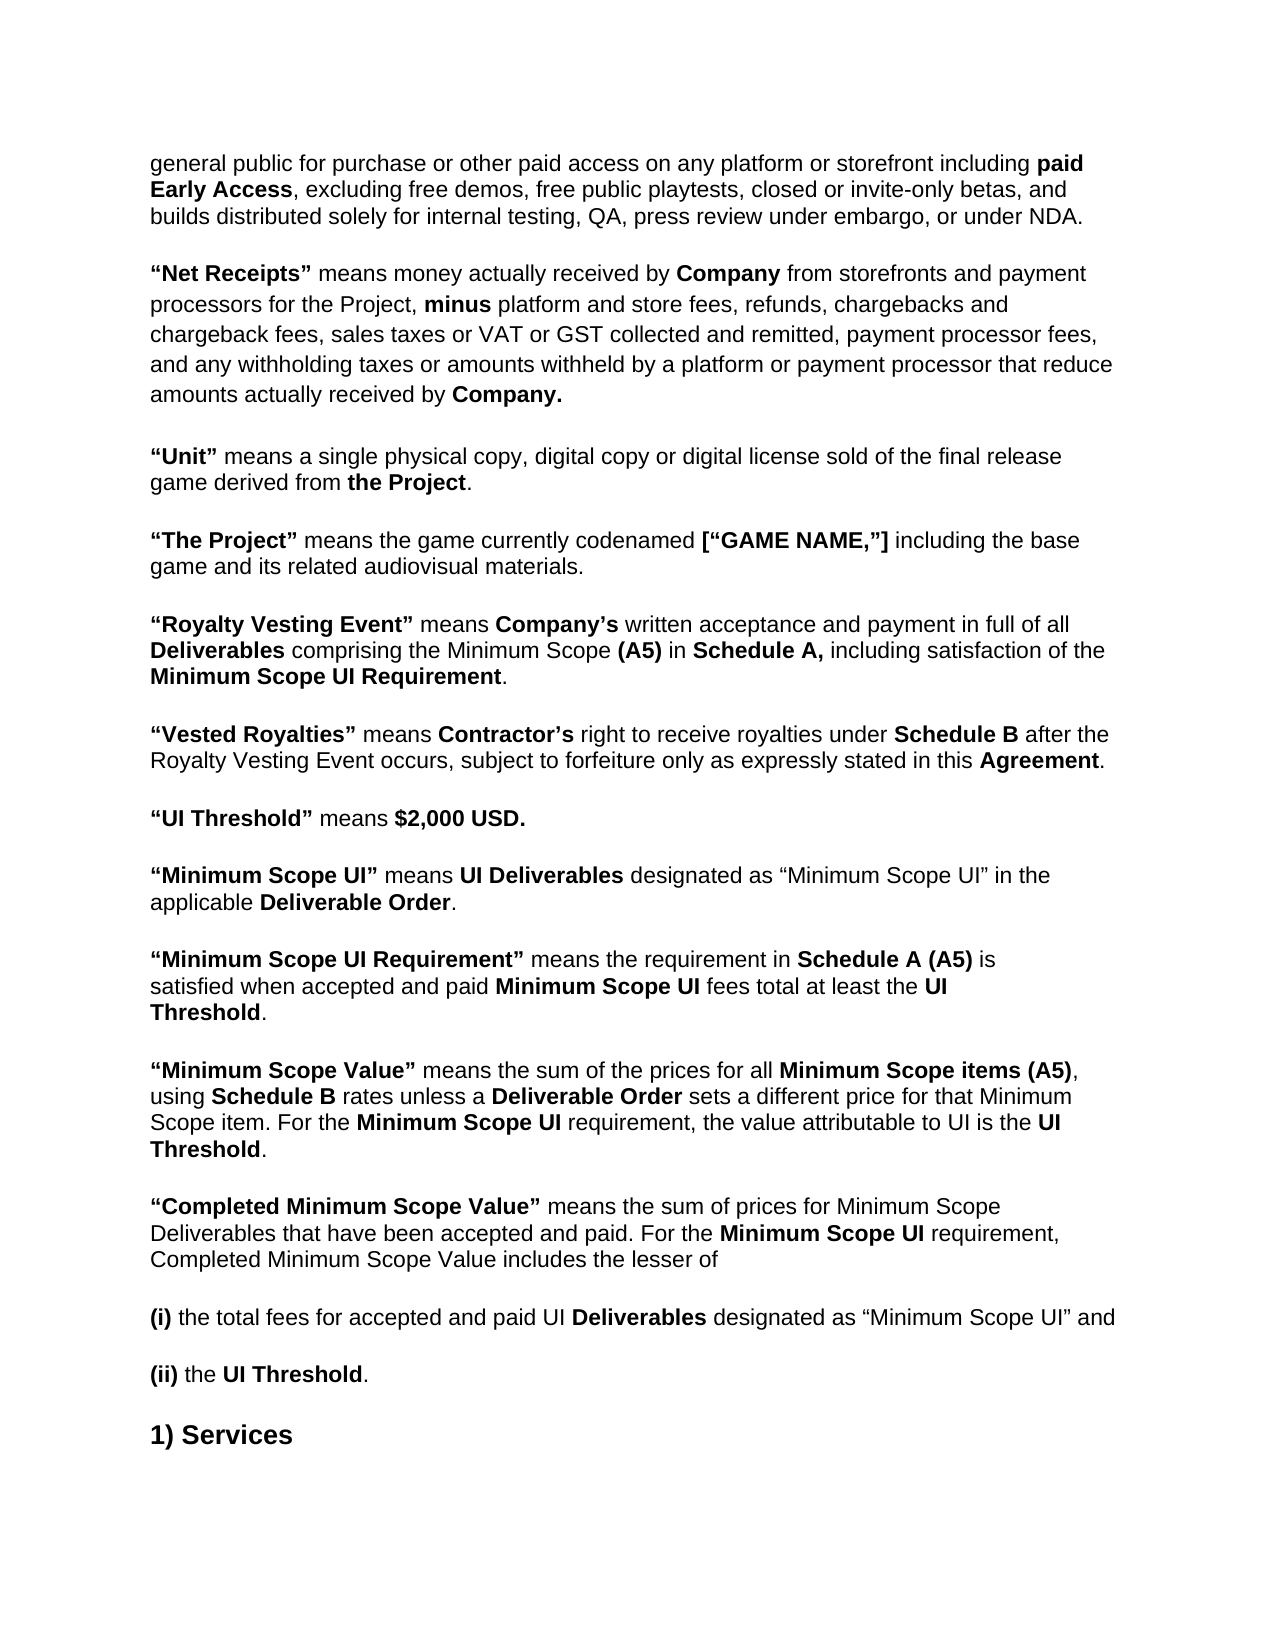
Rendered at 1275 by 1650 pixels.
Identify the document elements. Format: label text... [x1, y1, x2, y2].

text “Unit” means a single physical copy, digital copy or digital license sold of the final release game derived from the Project. [150, 443, 1125, 495]
text general public for purchase or other paid access on any platform or storefront including paid Early Access, excluding free demos, free public playtests, closed or invite-only betas, and builds distributed solely for internal testing, QA, press review under embargo, or under NDA. [150, 150, 1125, 229]
subtitle 1) Services [150, 1419, 1125, 1450]
text “The Project” means the game currently codenamed [“GAME NAME,”] including the base game and its related audiovisual materials. [150, 527, 1125, 579]
text “Royalty Vesting Event” means Company’s written acceptance and payment in full of all Deliverables comprising the Minimum Scope (A5) in Schedule A, including satisfaction of the Minimum Scope UI Requirement. [150, 611, 1125, 689]
text “Vested Royalties” means Contractor’s right to receive royalties under Schedule B after the Royalty Vesting Event occurs, subject to forfeiture only as expressly stated in this Agreement. [150, 721, 1125, 773]
text (ii) the UI Threshold. [150, 1361, 1125, 1388]
text “Completed Minimum Scope Value” means the sum of prices for Minimum Scope Deliverables that have been accepted and paid. For the Minimum Scope UI requirement, Completed Minimum Scope Value includes the lesser of [150, 1193, 1125, 1272]
text “Net Receipts” means money actually received by Company from storefronts and payment processors for the Project, minus platform and store fees, refunds, chargebacks and chargeback fees, sales taxes or VAT or GST collected and remitted, payment processor fees, and any withholding taxes or amounts withheld by a platform or payment processor that reduce amounts actually received by Company. [150, 260, 1125, 407]
text “UI Threshold” means $2,000 USD. [150, 805, 1062, 831]
text “Minimum Scope UI” means UI Deliverables designated as “Minimum Scope UI” in the applicable Deliverable Order. [150, 862, 1062, 915]
text (i) the total fees for accepted and paid UI Deliverables designated as “Minimum Scope UI” and [150, 1304, 1125, 1330]
text “Minimum Scope Value” means the sum of the prices for all Minimum Scope items (A5), using Schedule B rates unless a Deliverable Order sets a different price for that Minimum Scope item. For the Minimum Scope UI requirement, the value attributable to UI is the UI Threshold. [150, 1057, 1125, 1162]
text “Minimum Scope UI Requirement” means the requirement in Schedule A (A5) is satisfied when accepted and paid Minimum Scope UI fees total at least the UI Threshold. [150, 946, 1062, 1025]
